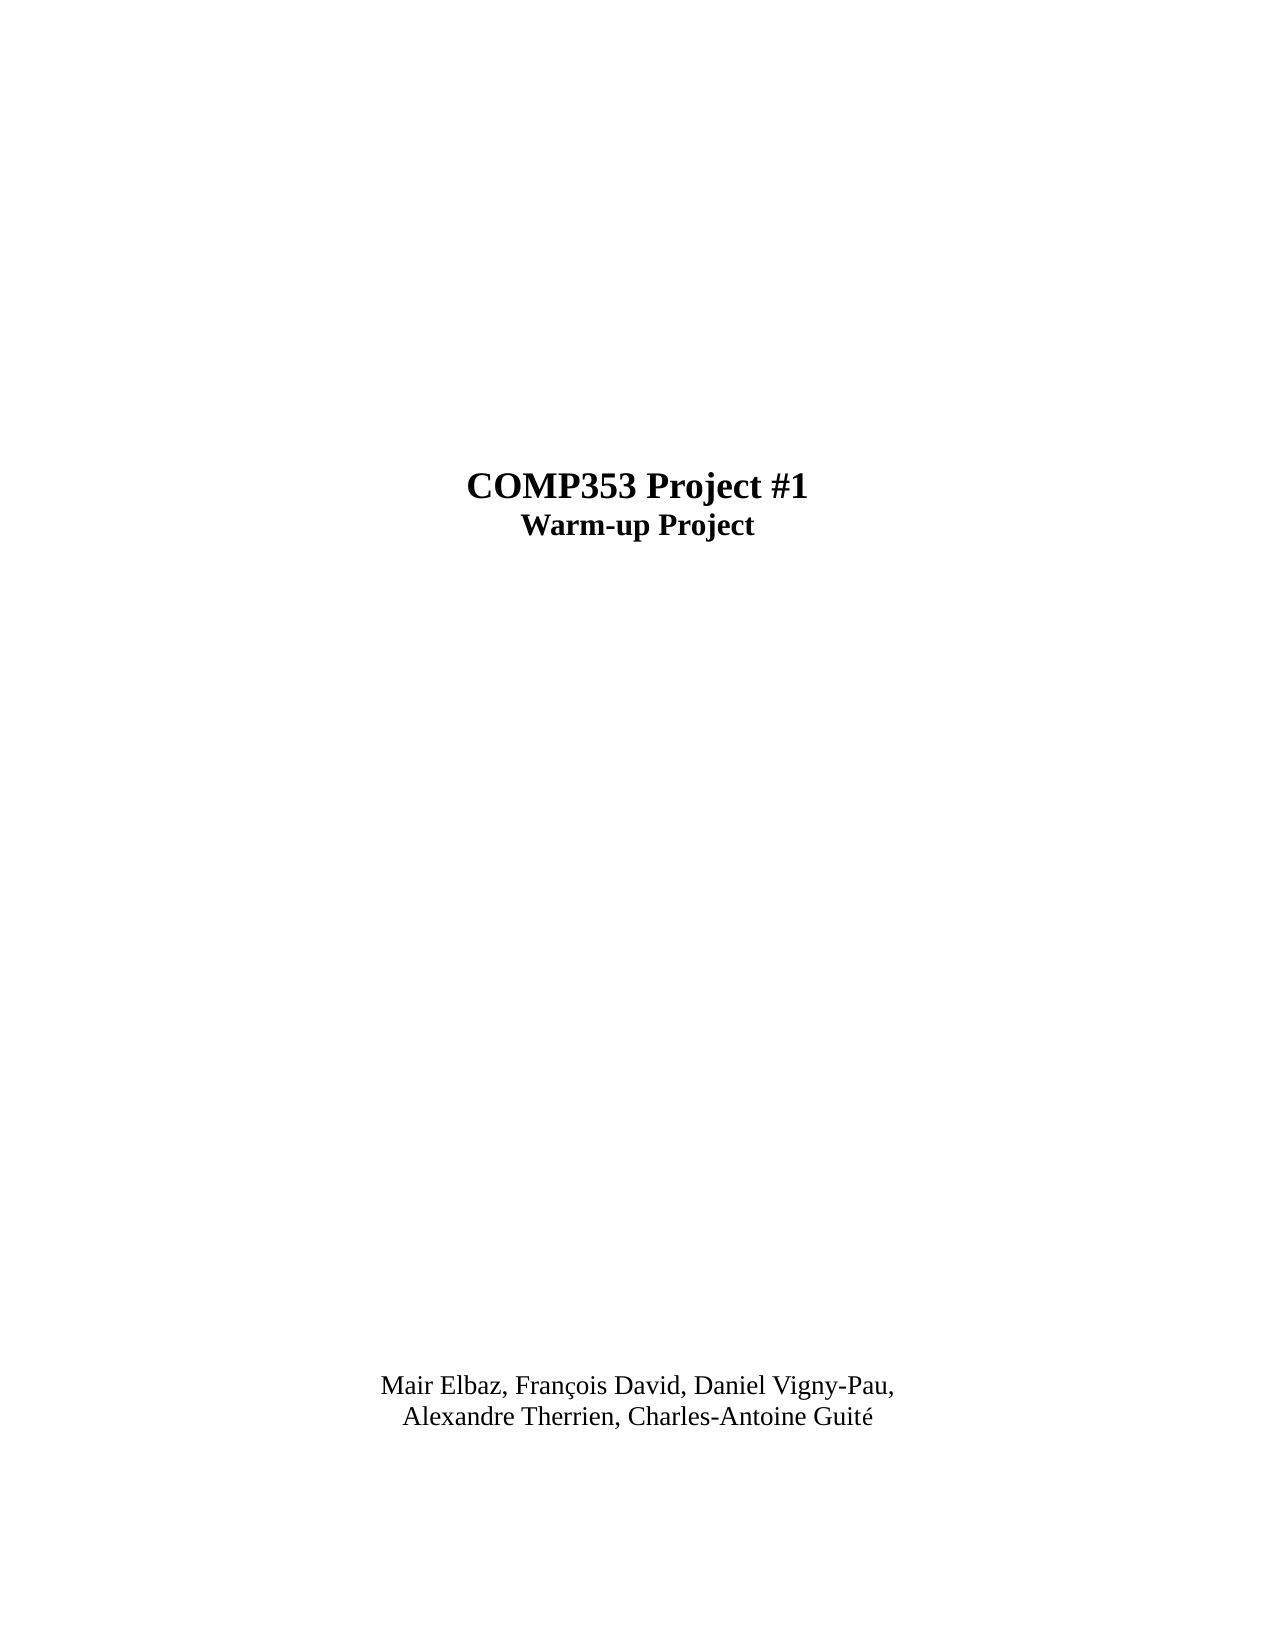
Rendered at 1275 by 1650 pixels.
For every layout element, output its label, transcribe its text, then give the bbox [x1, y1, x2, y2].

text Alexandre Therrien, Charles-Antoine Guité [118, 1400, 1157, 1431]
text Mair Elbaz, François David, Daniel Vigny-Pau, [118, 1369, 1157, 1400]
text COMP353 Project #1 [118, 463, 1157, 506]
text Warm-up Project [118, 506, 1157, 542]
